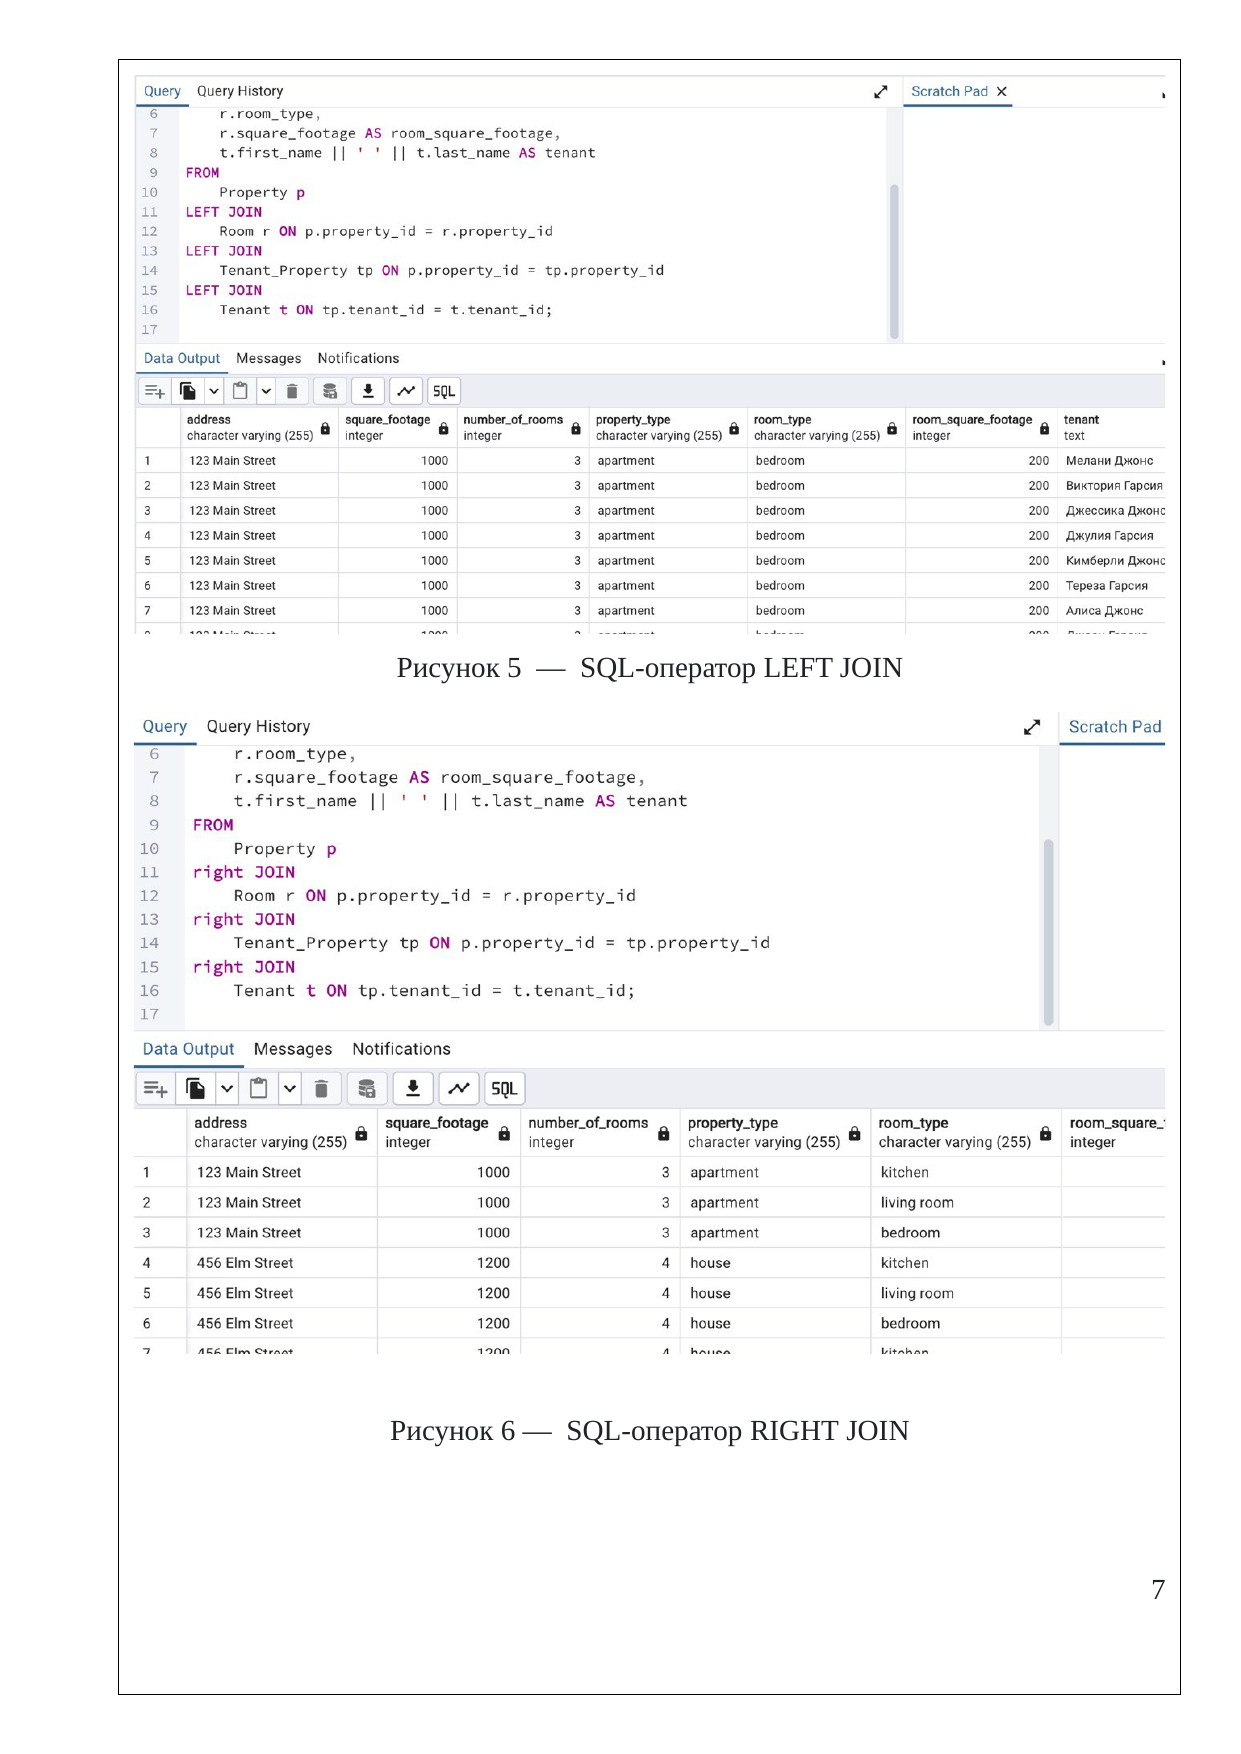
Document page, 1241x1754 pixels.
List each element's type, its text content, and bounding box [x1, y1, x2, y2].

text Рисунок 6 — SQL-оператор RIGHT JOIN [134, 1413, 1165, 1447]
text 8 [134, 1572, 1165, 1606]
picture [133, 712, 1166, 1354]
picture [133, 75, 1166, 634]
text Рисунок 5 — SQL-оператор LEFT JOIN [134, 634, 1165, 683]
